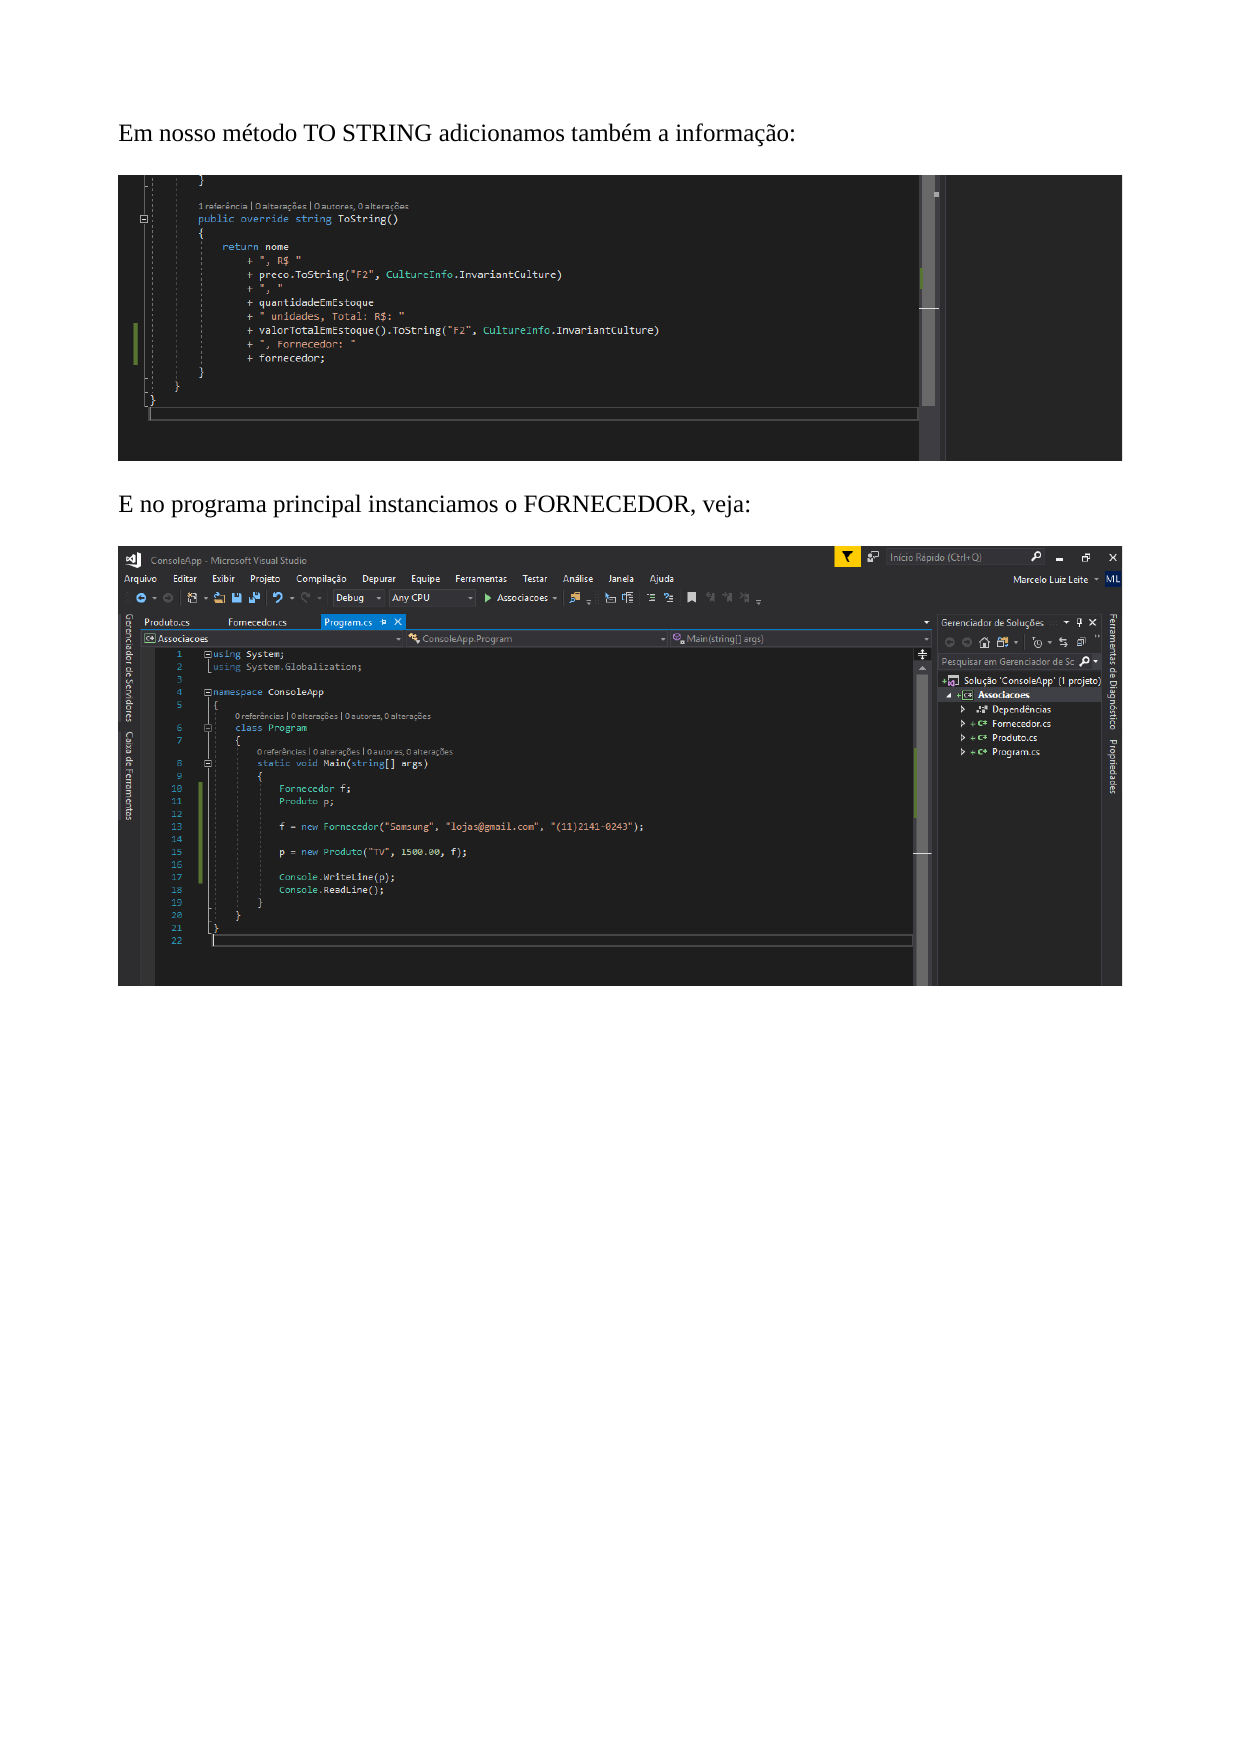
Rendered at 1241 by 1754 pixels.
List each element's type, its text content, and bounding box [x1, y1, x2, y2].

picture [118, 175, 1123, 461]
picture [118, 546, 1123, 986]
text Em nosso método TO STRING adicionamos também a informação: [118, 118, 1122, 147]
text E no programa principal instanciamos o FORNECEDOR, veja: [118, 489, 1122, 518]
